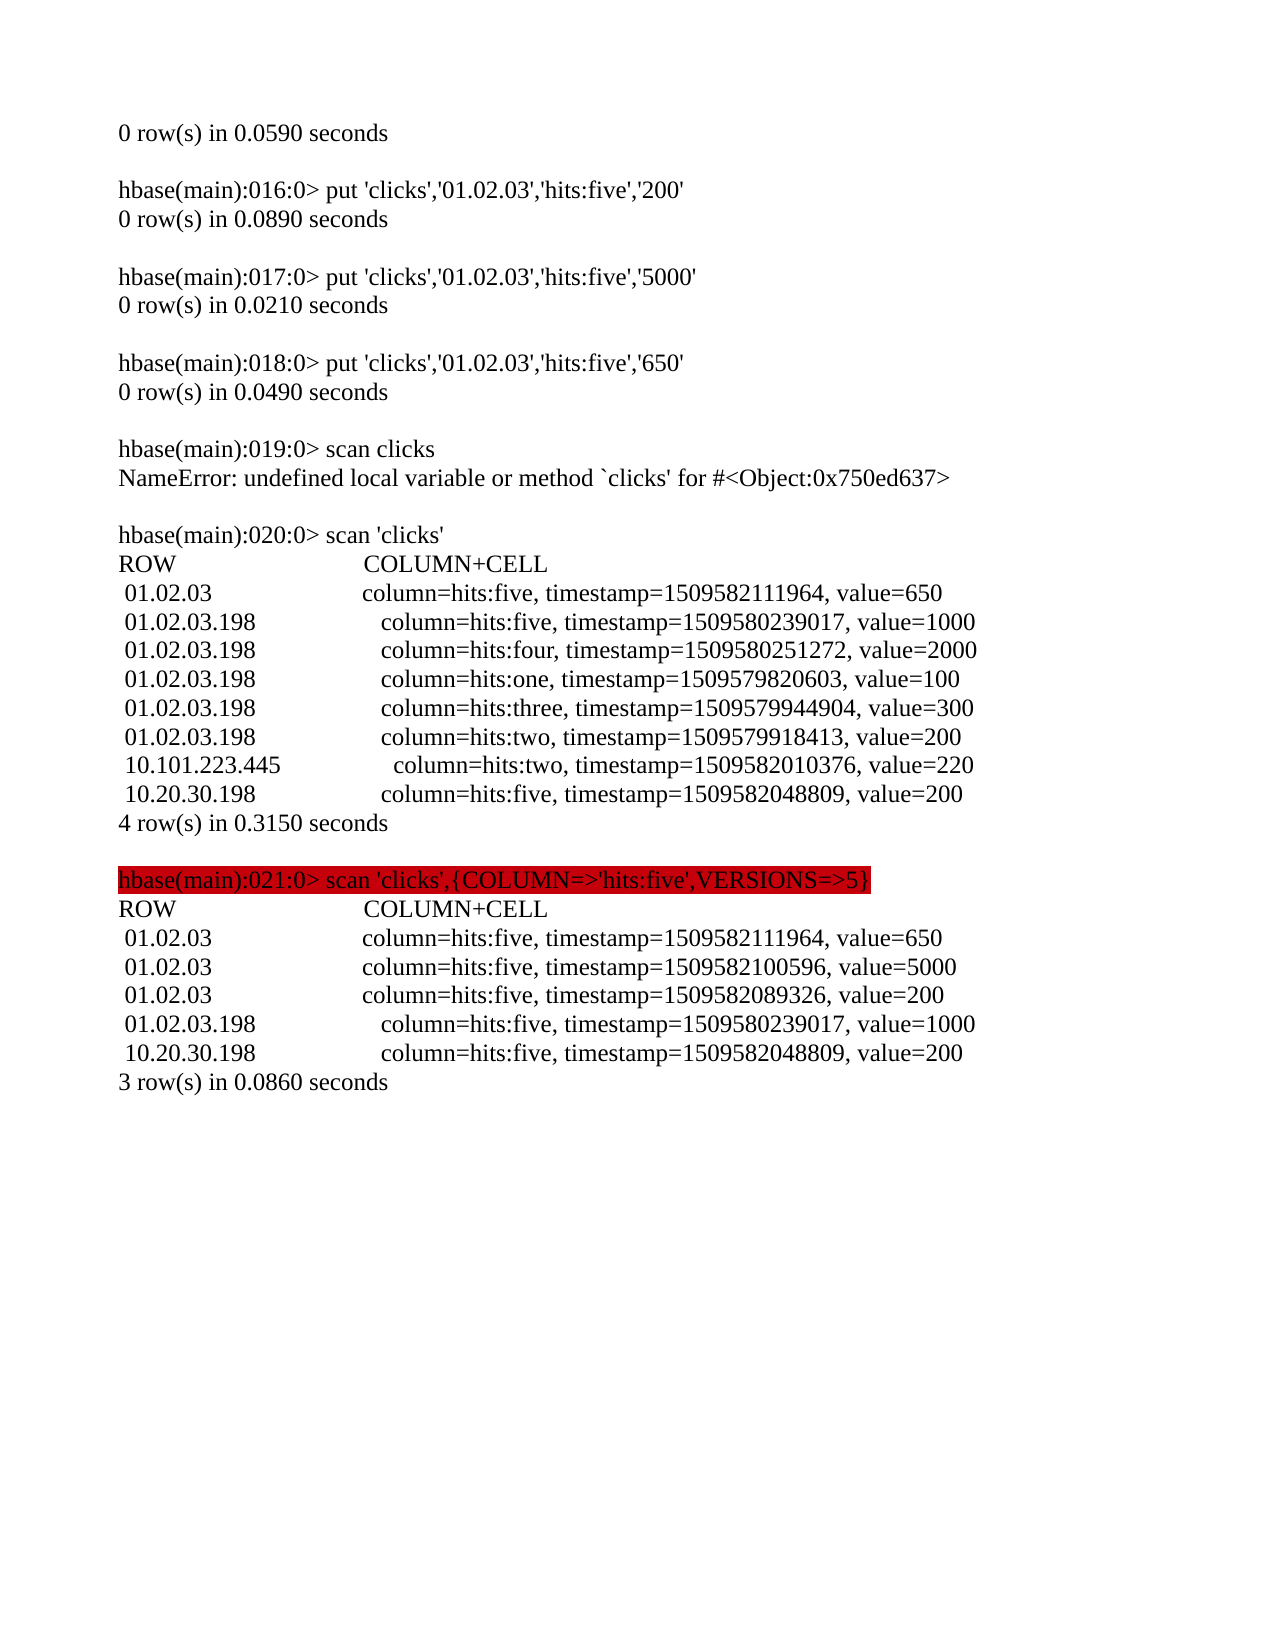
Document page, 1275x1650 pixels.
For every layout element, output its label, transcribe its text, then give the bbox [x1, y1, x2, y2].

text 01.02.03.198 column=hits:three, timestamp=1509579944904, value=300 [118, 693, 1157, 722]
text 01.02.03.198 column=hits:five, timestamp=1509580239017, value=1000 [118, 1009, 1157, 1038]
text 01.02.03.198 column=hits:four, timestamp=1509580251272, value=2000 [118, 636, 1157, 664]
text 0 row(s) in 0.0210 seconds [118, 291, 1157, 319]
text 01.02.03 column=hits:five, timestamp=1509582111964, value=650 [118, 578, 1157, 607]
text ROW COLUMN+CELL [118, 894, 1157, 923]
text 4 row(s) in 0.3150 seconds [118, 808, 1157, 837]
text 0 row(s) in 0.0490 seconds [118, 377, 1157, 406]
text 10.20.30.198 column=hits:five, timestamp=1509582048809, value=200 [118, 1038, 1157, 1067]
text 01.02.03.198 column=hits:one, timestamp=1509579820603, value=100 [118, 664, 1157, 693]
text ROW COLUMN+CELL [118, 549, 1157, 578]
text hbase(main):019:0> scan clicks [118, 434, 1157, 463]
text hbase(main):016:0> put 'clicks','01.02.03','hits:five','200' [118, 176, 1157, 204]
text 10.20.30.198 column=hits:five, timestamp=1509582048809, value=200 [118, 779, 1157, 808]
text 0 row(s) in 0.0890 seconds [118, 204, 1157, 233]
text 01.02.03 column=hits:five, timestamp=1509582111964, value=650 [118, 923, 1157, 952]
text 01.02.03.198 column=hits:five, timestamp=1509580239017, value=1000 [118, 607, 1157, 636]
text NameError: undefined local variable or method `clicks' for #<Object:0x750ed637> [118, 463, 1157, 492]
text 3 row(s) in 0.0860 seconds [118, 1067, 1157, 1096]
text 01.02.03 column=hits:five, timestamp=1509582100596, value=5000 [118, 952, 1157, 981]
text hbase(main):017:0> put 'clicks','01.02.03','hits:five','5000' [118, 262, 1157, 291]
text hbase(main):021:0> scan 'clicks',{COLUMN=>'hits:five',VERSIONS=>5} [118, 866, 1157, 894]
text 01.02.03 column=hits:five, timestamp=1509582089326, value=200 [118, 981, 1157, 1009]
text hbase(main):018:0> put 'clicks','01.02.03','hits:five','650' [118, 348, 1157, 377]
text 01.02.03.198 column=hits:two, timestamp=1509579918413, value=200 [118, 722, 1157, 751]
text 10.101.223.445 column=hits:two, timestamp=1509582010376, value=220 [118, 751, 1157, 779]
text hbase(main):020:0> scan 'clicks' [118, 521, 1157, 549]
text 0 row(s) in 0.0590 seconds [118, 118, 1157, 147]
